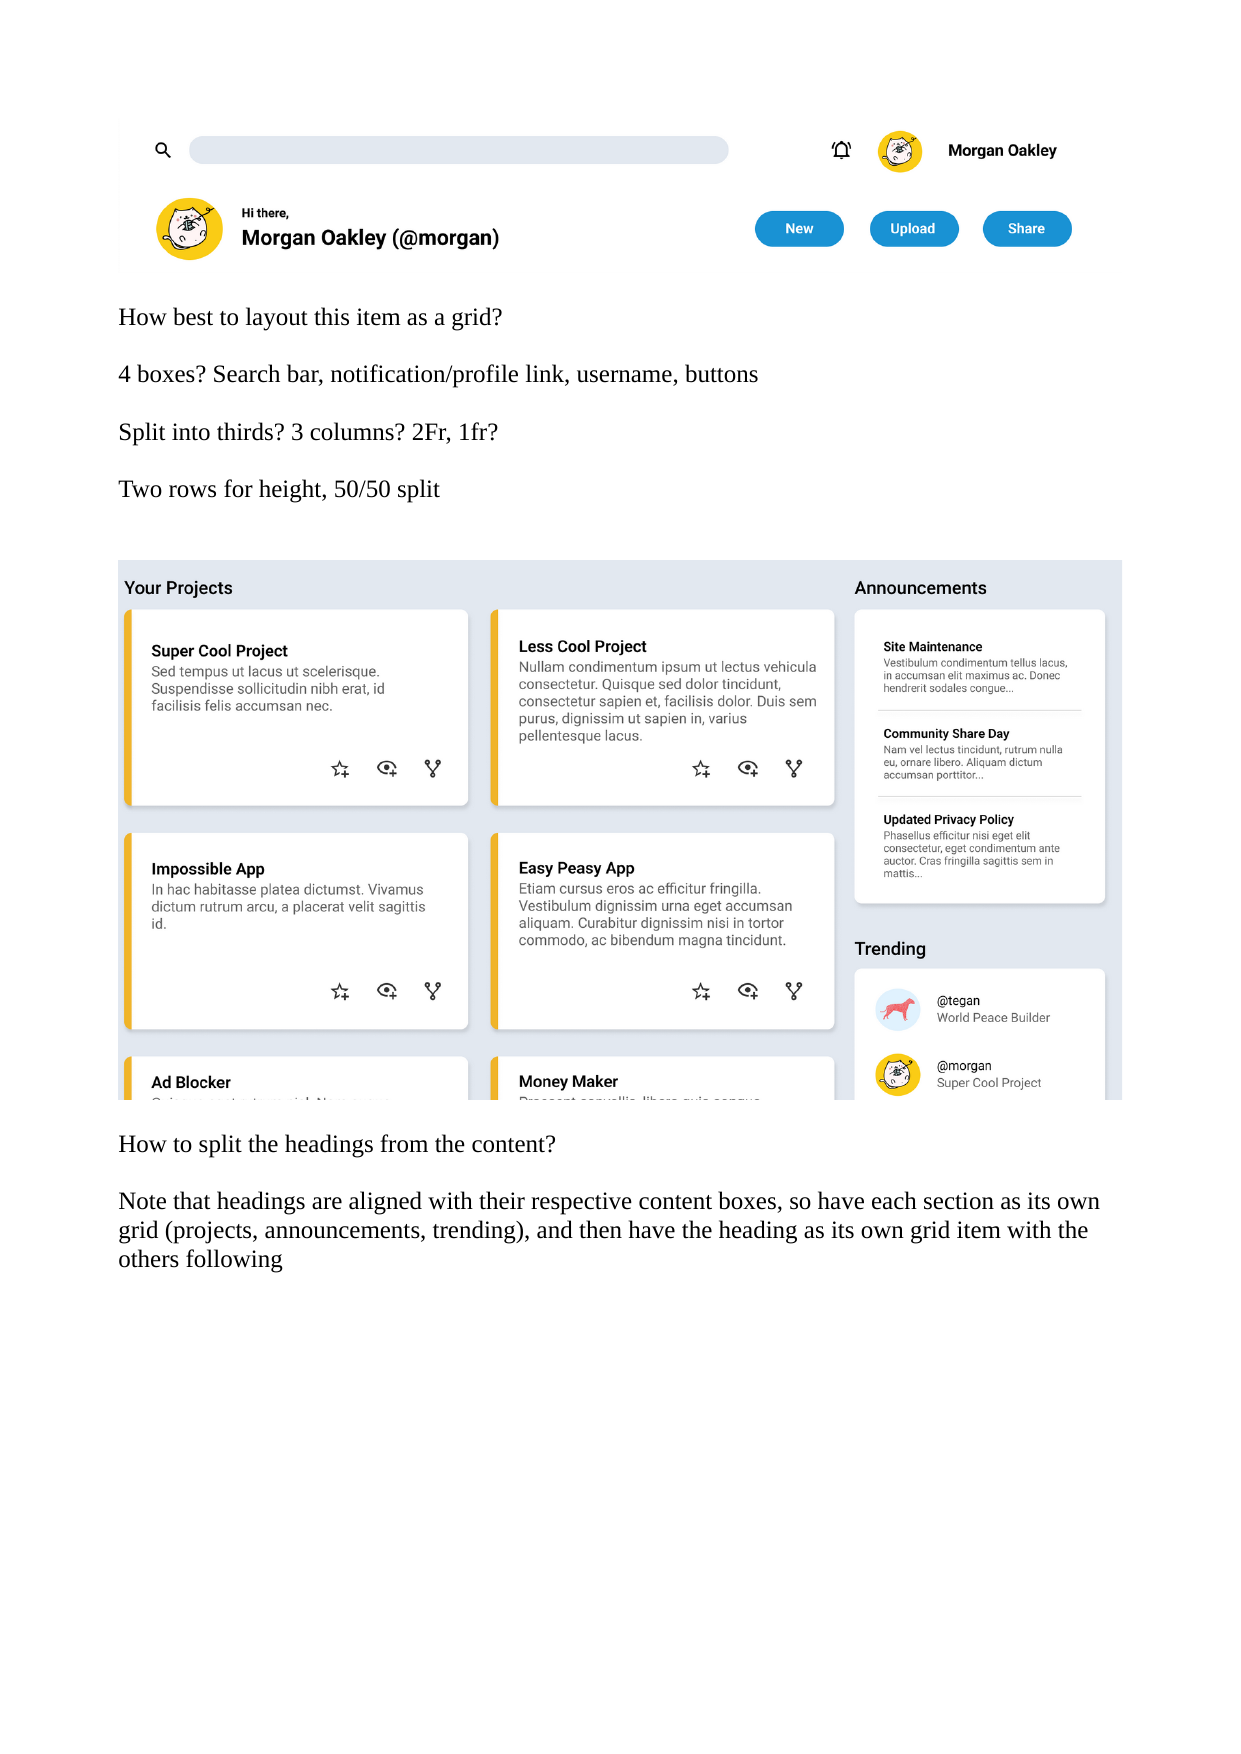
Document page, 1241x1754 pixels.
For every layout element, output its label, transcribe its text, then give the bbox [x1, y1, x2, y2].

text How to split the headings from the content? [118, 1129, 1122, 1157]
text Split into thirds? 3 columns? 2Fr, 1fr? [118, 417, 1122, 445]
text How best to layout this item as a grid? [118, 302, 1122, 330]
text 4 boxes? Search bar, notification/profile link, username, buttons [118, 359, 1122, 388]
text Two rows for height, 50/50 split [118, 474, 1122, 503]
text Note that headings are aligned with their respective content boxes, so have each section as its own grid (projects, announcements, trending), and then have the heading as its own grid item with the others following [118, 1186, 1122, 1272]
picture [118, 118, 1123, 273]
picture [118, 560, 1123, 1100]
